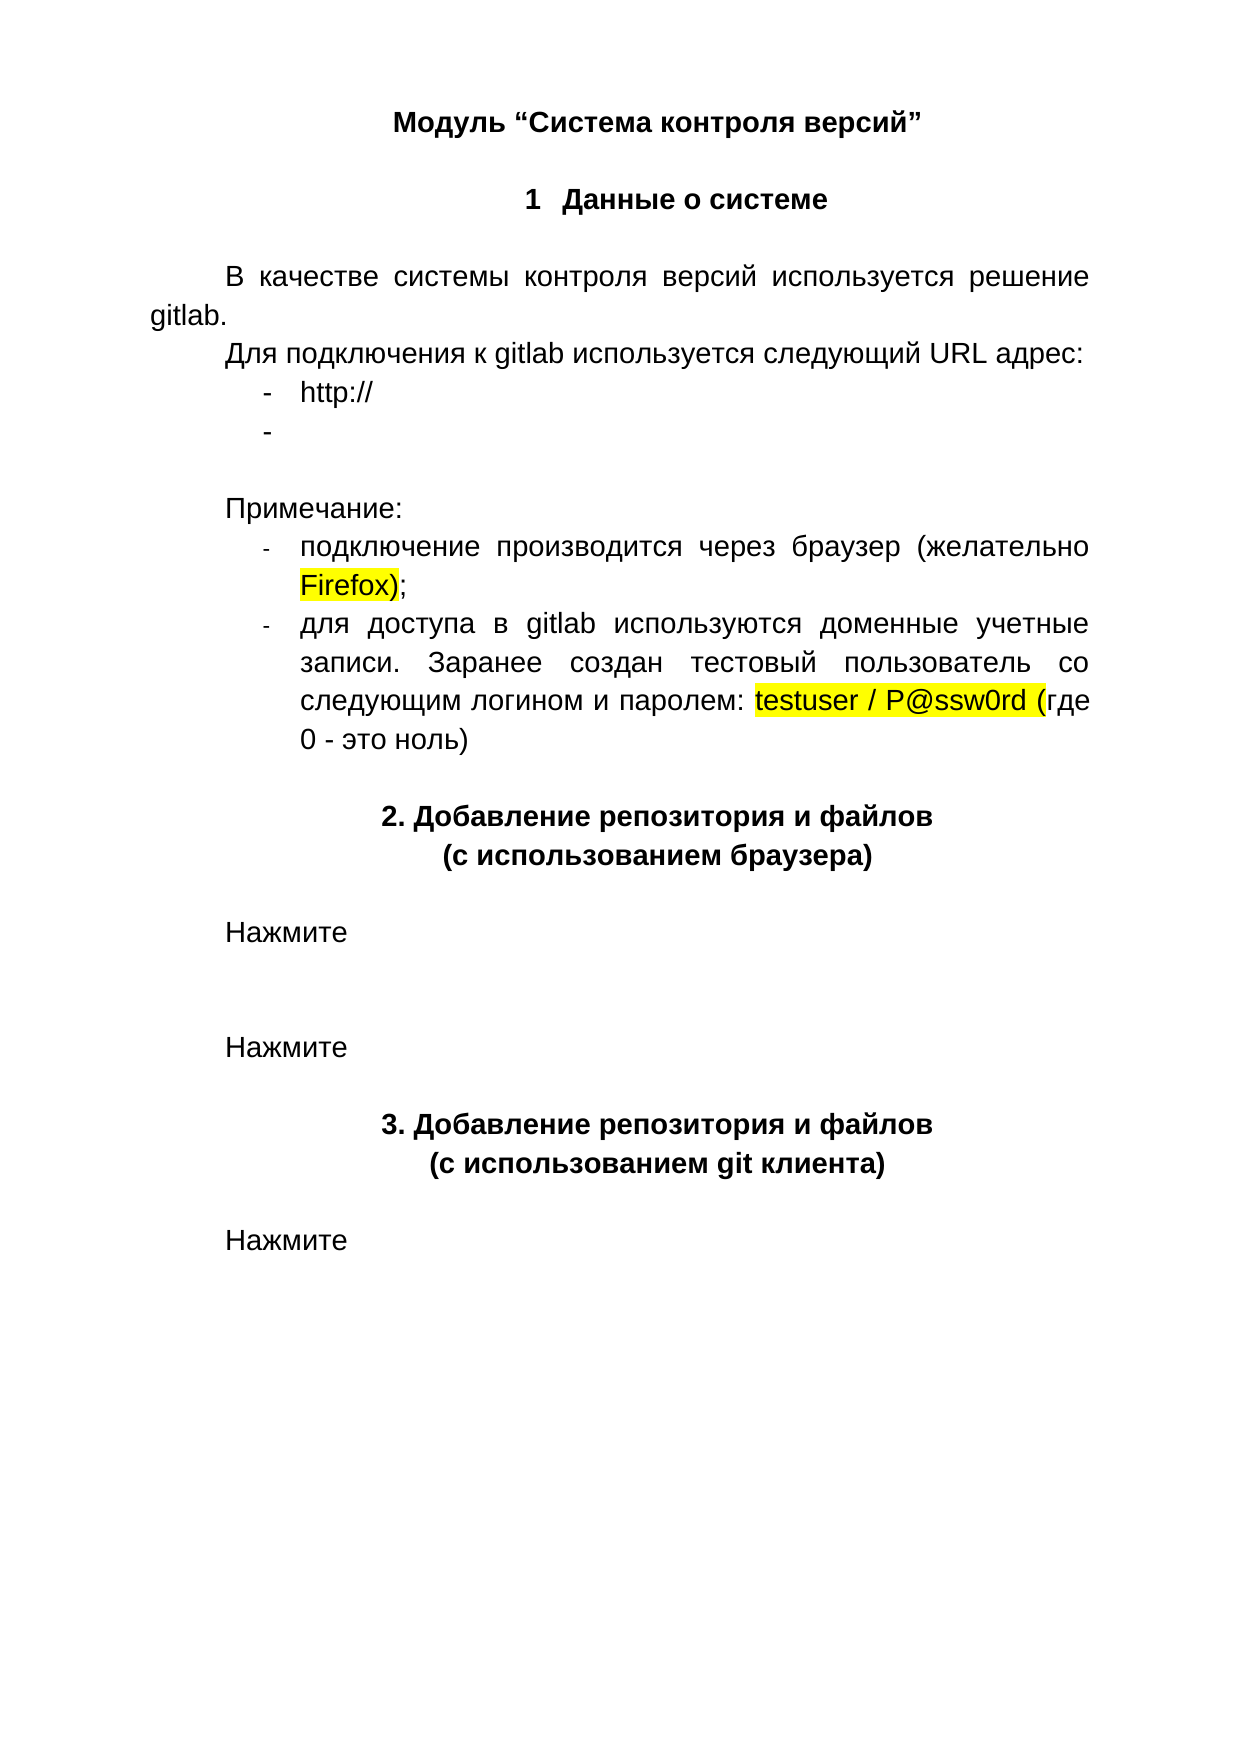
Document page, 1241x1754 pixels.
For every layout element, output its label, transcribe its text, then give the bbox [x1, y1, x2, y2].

text Нажмите [225, 1223, 1090, 1256]
list подключение производится через браузер (желательно Firefox); [262, 529, 1090, 601]
list Данные о системе [262, 182, 1090, 216]
text Модуль “Система контроля версий” [225, 105, 1090, 139]
text 2. Добавление репозитория и файлов [225, 799, 1090, 832]
text (с использованием git клиента) [225, 1146, 1090, 1179]
text (с использованием браузера) [225, 837, 1090, 871]
text Нажмите [225, 1030, 1090, 1064]
text Примечание: [150, 491, 1090, 524]
list http:// [262, 375, 1090, 408]
list для доступа в gitlab используются доменные учетные записи. Заранее создан тестовый пользователь со следующим логином и паролем: testuser / P@ssw0rd (где 0 - это ноль) [262, 606, 1090, 755]
text Нажмите [225, 914, 1090, 948]
text В качестве системы контроля версий используется решение gitlab. [150, 259, 1090, 331]
text 3. Добавление репозитория и файлов [225, 1107, 1090, 1141]
text Для подключения к gitlab используется следующий URL адрес: [150, 336, 1090, 370]
